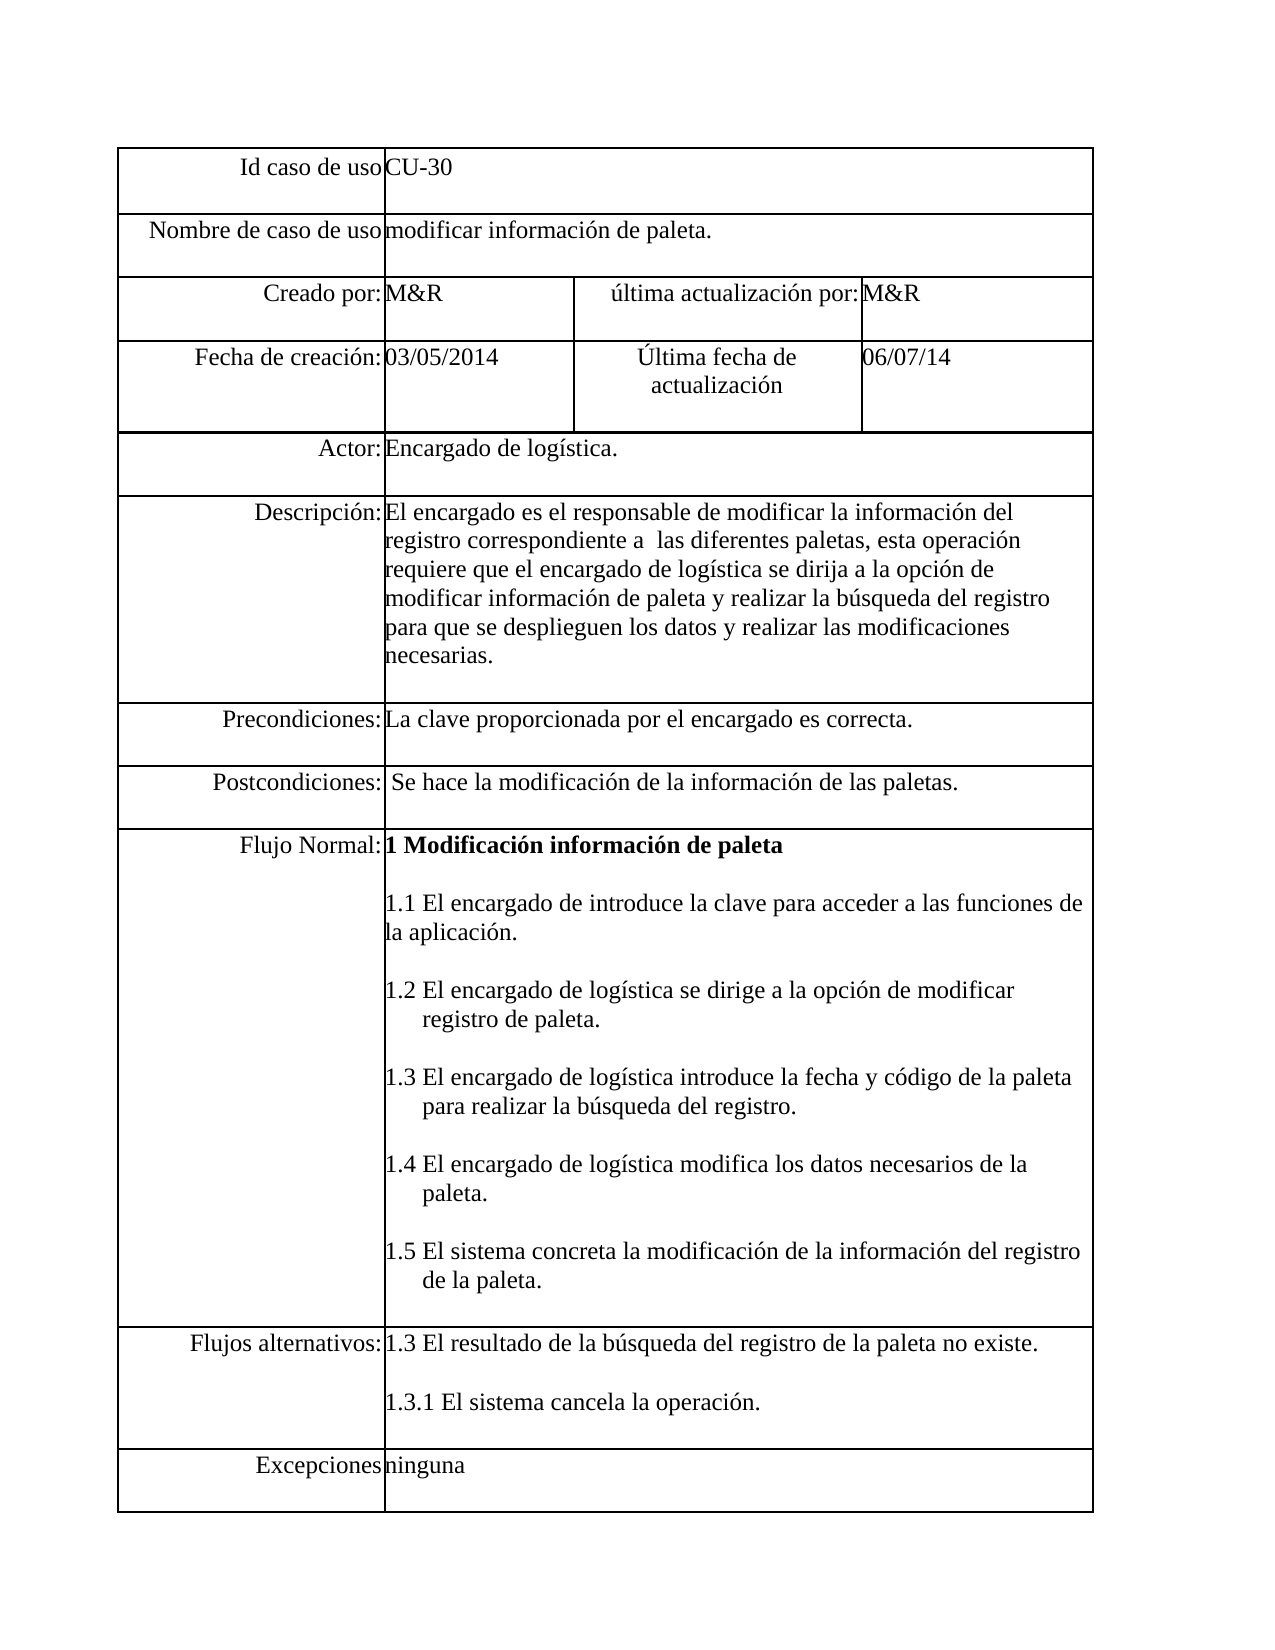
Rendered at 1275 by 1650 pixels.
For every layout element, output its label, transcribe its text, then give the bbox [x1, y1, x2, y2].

table_cell Precondiciones: [119, 704, 384, 765]
table_cell Nombre de caso de uso [119, 215, 384, 276]
table_cell 1.3 El resultado de la búsqueda del registro de la paleta no existe. 1.3.1 El sistema cancela la operación. [386, 1328, 1092, 1448]
table_cell Flujo Normal: [119, 830, 384, 1326]
table_header CU-30 [386, 149, 1092, 213]
table_cell Actor: [119, 434, 384, 495]
table_cell Última fecha de actualización [575, 342, 861, 431]
table_cell M&R [386, 278, 573, 339]
table_cell Postcondiciones: [119, 767, 384, 828]
table_header Id caso de uso [119, 149, 384, 213]
table_cell modificar información de paleta. [386, 215, 1092, 276]
table_cell ninguna [386, 1450, 1092, 1511]
table_cell M&R [863, 278, 1092, 339]
table_cell Flujos alternativos: [119, 1328, 384, 1448]
table_cell Encargado de logística. [386, 434, 1092, 495]
table_cell Creado por: [119, 278, 384, 339]
table_cell última actualización por: [575, 278, 861, 339]
table_cell El encargado es el responsable de modificar la información del registro correspondiente a las diferentes paletas, esta operación requiere que el encargado de logística se dirija a la opción de modificar información de paleta y realizar la búsqueda del registro para que se desplieguen los datos y realizar las modificaciones necesarias. [386, 497, 1092, 702]
table_cell La clave proporcionada por el encargado es correcta. [386, 704, 1092, 765]
table_cell 1 Modificación información de paleta 1.1 El encargado de introduce la clave para acceder a las funciones de la aplicación. 1.2 El encargado de logística se dirige a la opción de modificar registro de paleta. 1.3 El encargado de logística introduce la fecha y código de la paleta para realizar la búsqueda del registro. 1.4 El encargado de logística modifica los datos necesarios de la paleta. 1.5 El sistema concreta la modificación de la información del registro de la paleta. [386, 830, 1092, 1326]
table_cell Se hace la modificación de la información de las paletas. [386, 767, 1092, 828]
table_cell Excepciones [119, 1450, 384, 1511]
table_cell Descripción: [119, 497, 384, 702]
table_cell 07/06/14 [863, 342, 1092, 431]
table_cell Fecha de creación: [119, 342, 384, 431]
table_cell 03/05/2014 [386, 342, 573, 431]
